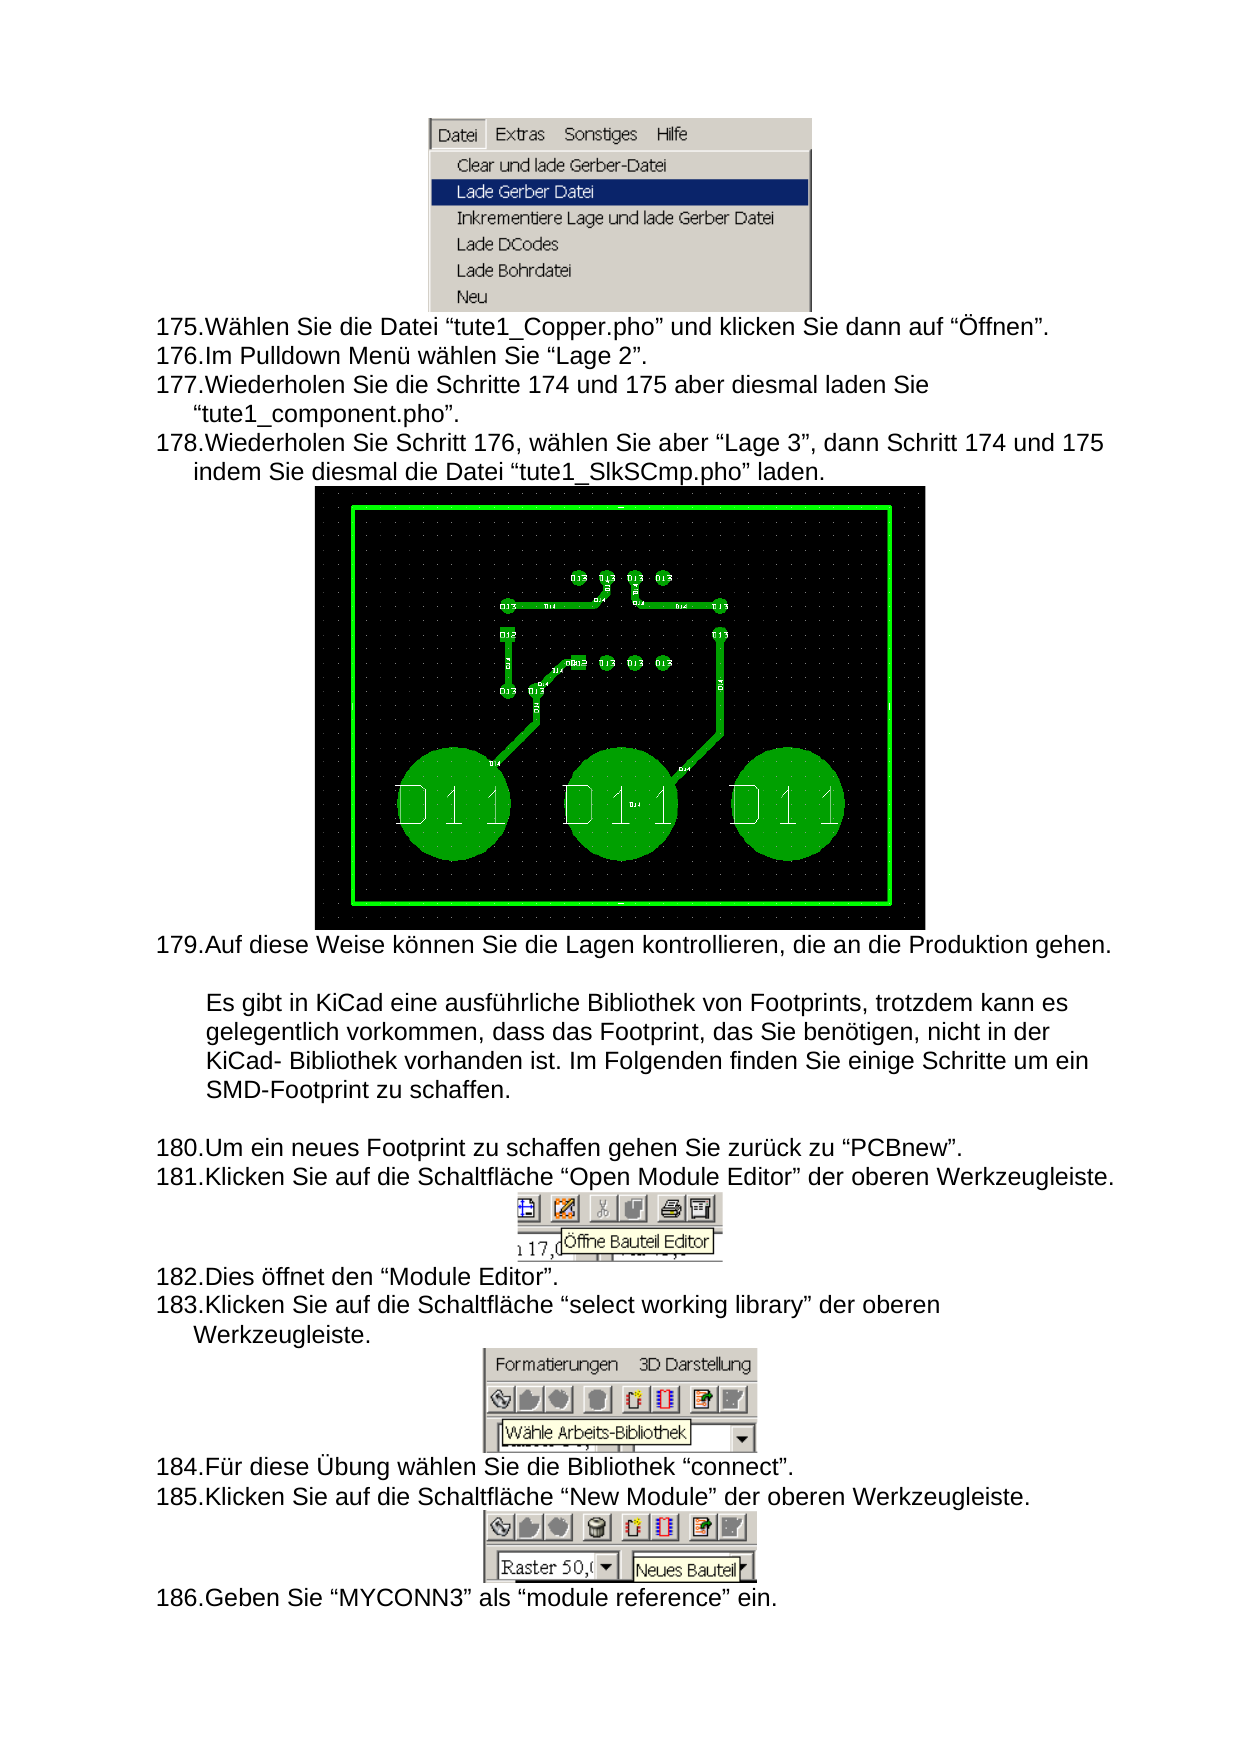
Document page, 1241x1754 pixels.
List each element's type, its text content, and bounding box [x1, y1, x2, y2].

list Für diese Übung wählen Sie die Bibliothek “connect”. [156, 1348, 1122, 1481]
list Im Pulldown Menü wählen Sie “Lage 2”. [156, 341, 1122, 370]
list Auf diese Weise können Sie die Lagen kontrollieren, die an die Produktion gehen. [156, 486, 1122, 959]
list Wählen Sie die Datei “tute1_Copper.pho” und klicken Sie dann auf “Öffnen”. [156, 118, 1122, 341]
list Klicken Sie auf die Schaltfläche “Open Module Editor” der oberen Werkzeugleiste. [156, 1162, 1122, 1191]
picture [517, 1191, 723, 1262]
list Klicken Sie auf die Schaltfläche “select working library” der oberen Werkzeugleiste. [156, 1290, 1122, 1348]
text Es gibt in KiCad eine ausführliche Bibliothek von Footprints, trotzdem kann es gelegentlich vorkommen, dass das Footprint, das Sie benötigen, nicht in der KiCad- Bibliothek vorhanden ist. Im Folgenden finden Sie einige Schritte um ein SMD-Footprint zu schaffen. [206, 988, 1122, 1104]
picture [428, 118, 812, 312]
picture [482, 1348, 758, 1453]
list Klicken Sie auf die Schaltfläche “New Module” der oberen Werkzeugleiste. [156, 1481, 1122, 1510]
list Wiederholen Sie die Schritte 174 und 175 aber diesmal laden Sie “tute1_component.pho”. [156, 370, 1122, 428]
picture [483, 1510, 757, 1583]
list Geben Sie “MYCONN3” als “module reference” ein. [156, 1510, 1122, 1612]
list Wiederholen Sie Schritt 176, wählen Sie aber “Lage 3”, dann Schritt 174 und 175 indem Sie diesmal die Datei “tute1_SlkSCmp.pho” laden. [156, 428, 1122, 486]
list Dies öffnet den “Module Editor”. [156, 1191, 1122, 1290]
list Um ein neues Footprint zu schaffen gehen Sie zurück zu “PCBnew”. [156, 1133, 1122, 1162]
